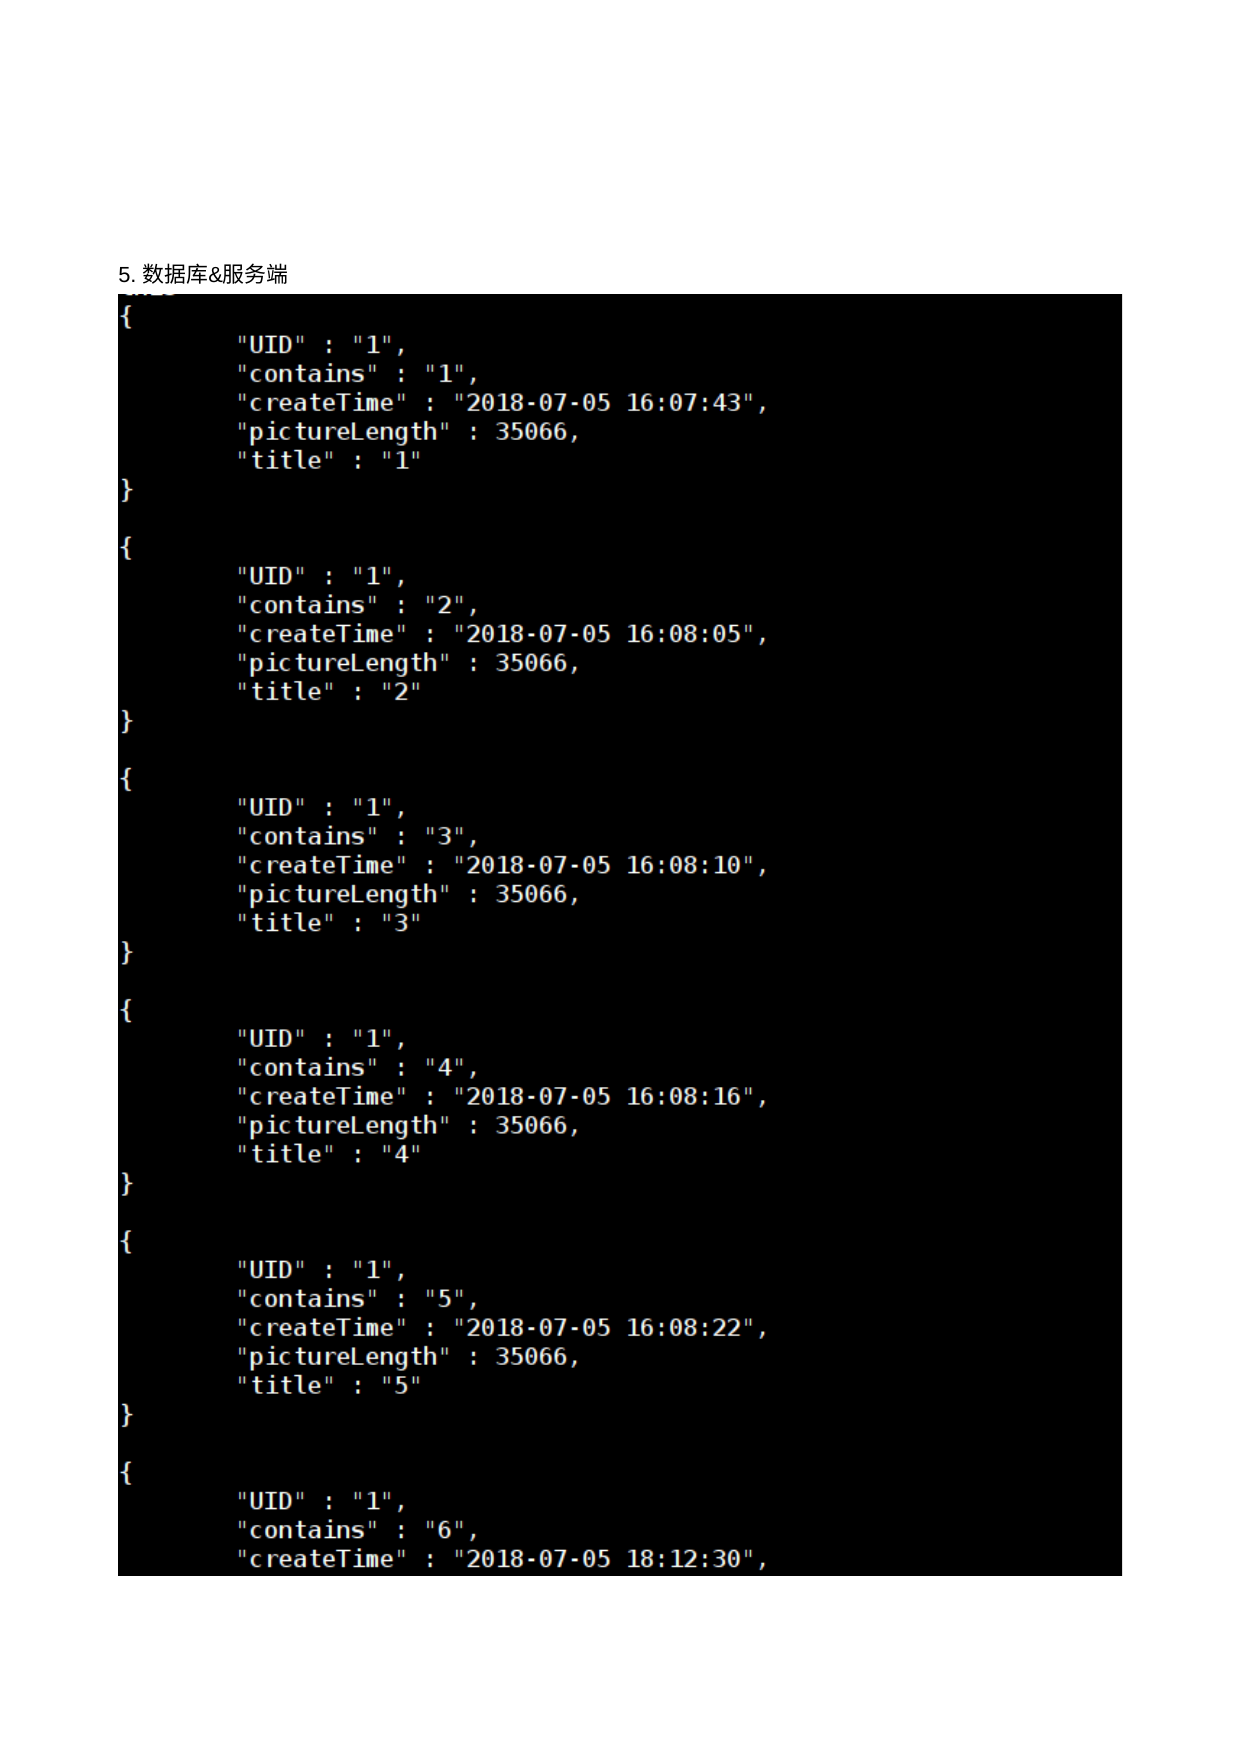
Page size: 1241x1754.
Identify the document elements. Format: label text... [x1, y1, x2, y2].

subtitle 数据库&服务端 [118, 257, 1122, 288]
picture [118, 294, 1123, 1576]
